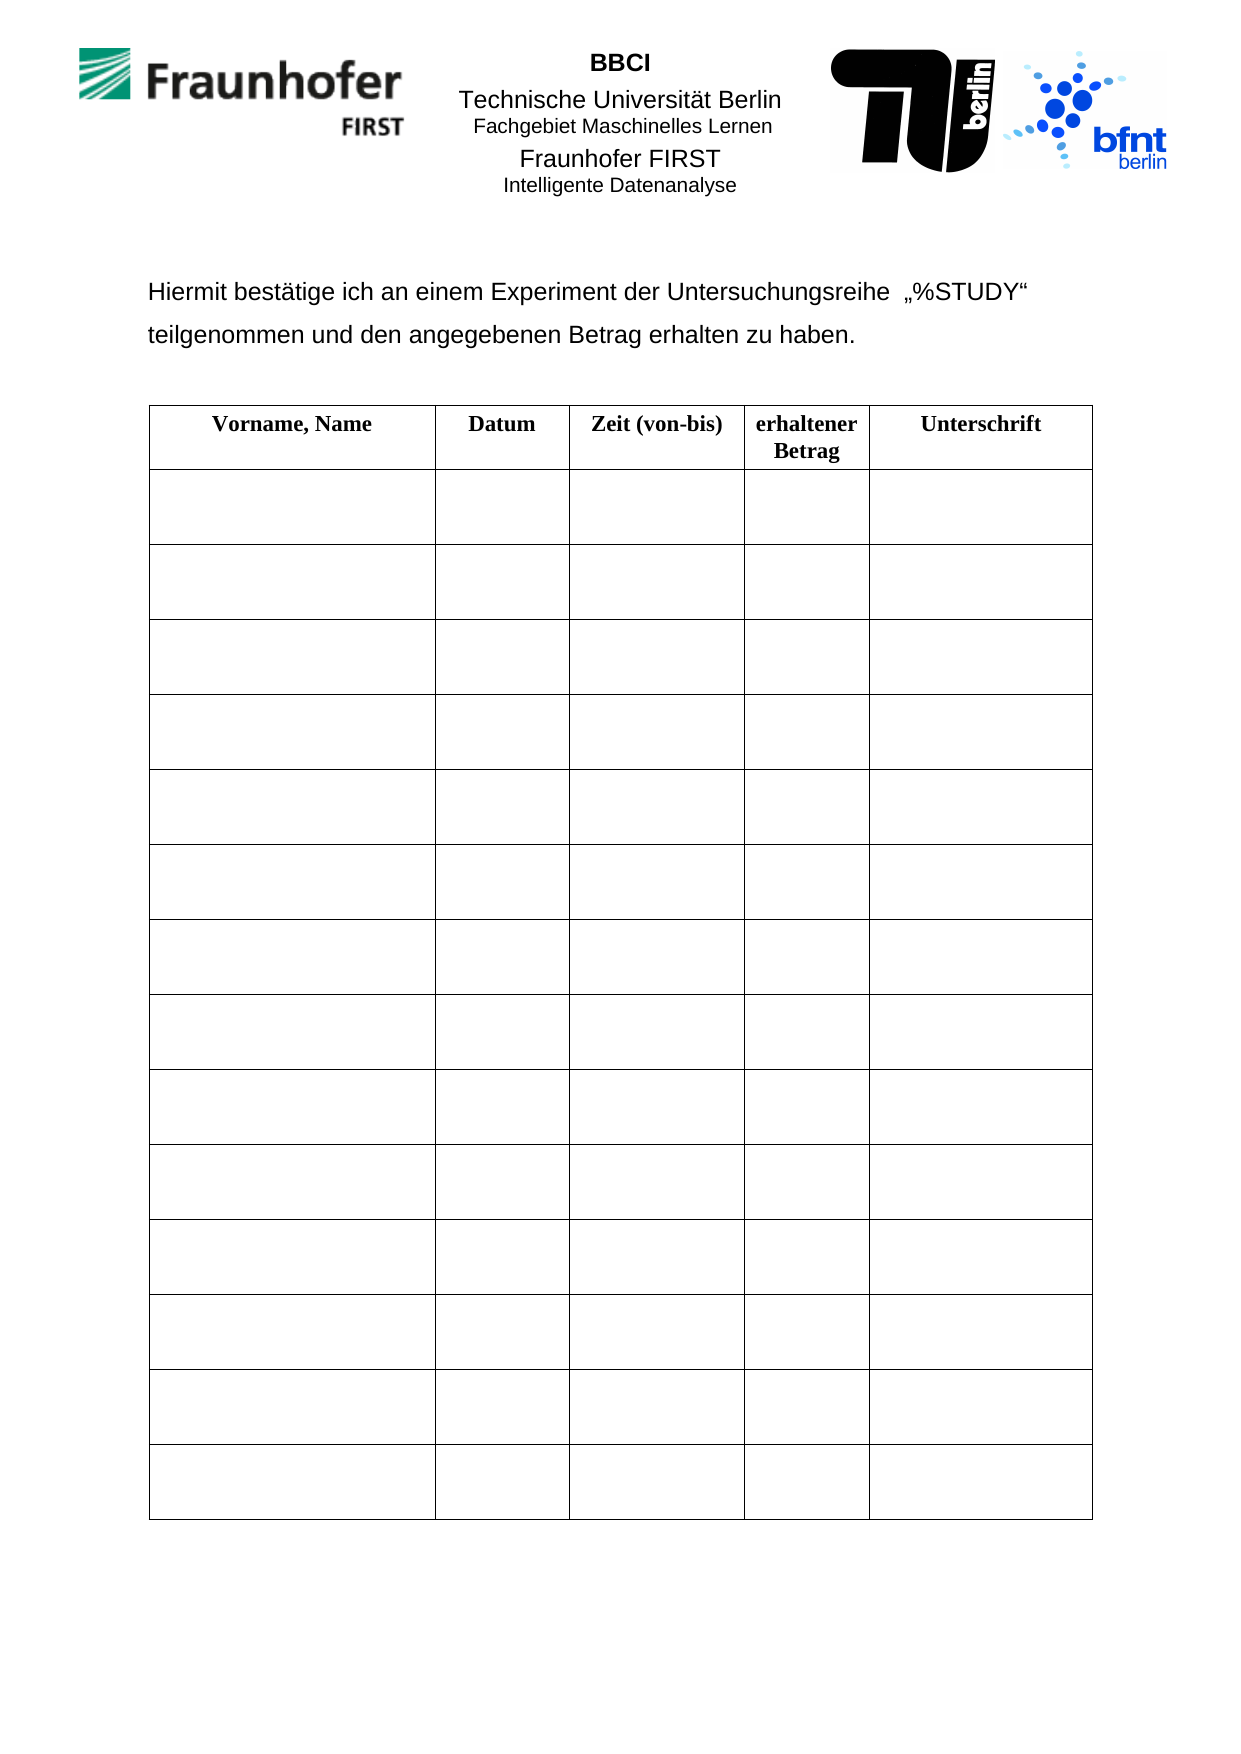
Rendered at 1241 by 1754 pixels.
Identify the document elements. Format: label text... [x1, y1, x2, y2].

table_cell [745, 1445, 869, 1519]
table_cell [745, 1220, 869, 1294]
table_cell [436, 1220, 569, 1294]
picture [1003, 51, 1167, 169]
table_cell [745, 845, 869, 919]
table_cell [570, 995, 744, 1069]
table_cell [150, 620, 435, 694]
table_cell [436, 545, 569, 619]
table_cell [870, 1220, 1092, 1294]
table_cell [870, 545, 1092, 619]
table_cell [570, 1370, 744, 1444]
table_cell [745, 1370, 869, 1444]
table_cell [745, 1145, 869, 1219]
table_header Zeit (von-bis) [570, 406, 744, 469]
text Hiermit bestätige ich an einem Experiment der Untersuchungsreihe „%STUDY“ teilgenommen und den angegebenen Betrag erhalten zu haben. [148, 277, 1092, 348]
table_cell [870, 995, 1092, 1069]
table_cell [150, 770, 435, 844]
table_cell [570, 770, 744, 844]
table_cell [150, 1370, 435, 1444]
table_cell [150, 1145, 435, 1219]
table_cell [436, 470, 569, 544]
table_cell [745, 770, 869, 844]
table_cell [570, 1295, 744, 1369]
table_cell [745, 1295, 869, 1369]
table_cell [745, 995, 869, 1069]
table_cell [150, 1445, 435, 1519]
table_cell [745, 1070, 869, 1144]
table_cell [436, 1145, 569, 1219]
table_cell [570, 1220, 744, 1294]
table_cell [570, 620, 744, 694]
table_cell [570, 470, 744, 544]
table_cell [870, 770, 1092, 844]
table_header Unterschrift [870, 406, 1092, 469]
table_cell [570, 1070, 744, 1144]
table_cell [870, 1145, 1092, 1219]
table_cell [436, 845, 569, 919]
table_cell [570, 1445, 744, 1519]
table_cell [870, 620, 1092, 694]
table_cell [570, 695, 744, 769]
table_cell [436, 620, 569, 694]
table_cell [436, 695, 569, 769]
table_cell [150, 995, 435, 1069]
table_cell [870, 470, 1092, 544]
table_cell [870, 1370, 1092, 1444]
table_cell [436, 1445, 569, 1519]
table_cell [150, 545, 435, 619]
table_cell [870, 1295, 1092, 1369]
picture [79, 48, 408, 138]
table_header Vorname, Name [150, 406, 435, 469]
table_cell [870, 1070, 1092, 1144]
table_cell [870, 845, 1092, 919]
table_cell [150, 1070, 435, 1144]
table_cell [570, 920, 744, 994]
table_cell [150, 1295, 435, 1369]
table_cell [870, 920, 1092, 994]
table_cell [436, 1370, 569, 1444]
table_cell [150, 845, 435, 919]
table_cell [150, 1220, 435, 1294]
table_cell [150, 470, 435, 544]
table_cell [150, 695, 435, 769]
table_cell [436, 1295, 569, 1369]
table_cell [436, 995, 569, 1069]
table_cell [745, 920, 869, 994]
table_cell [745, 695, 869, 769]
picture [830, 48, 996, 173]
table_cell [436, 770, 569, 844]
table_cell [745, 545, 869, 619]
table_header Datum [436, 406, 569, 469]
table_cell [745, 470, 869, 544]
table_cell [570, 845, 744, 919]
table_cell [150, 920, 435, 994]
table_cell [745, 620, 869, 694]
table_cell [436, 920, 569, 994]
table_cell [436, 1070, 569, 1144]
table_header erhaltener Betrag [745, 406, 869, 469]
table_cell [570, 545, 744, 619]
table_cell [870, 1445, 1092, 1519]
table_cell [870, 695, 1092, 769]
table_cell [570, 1145, 744, 1219]
